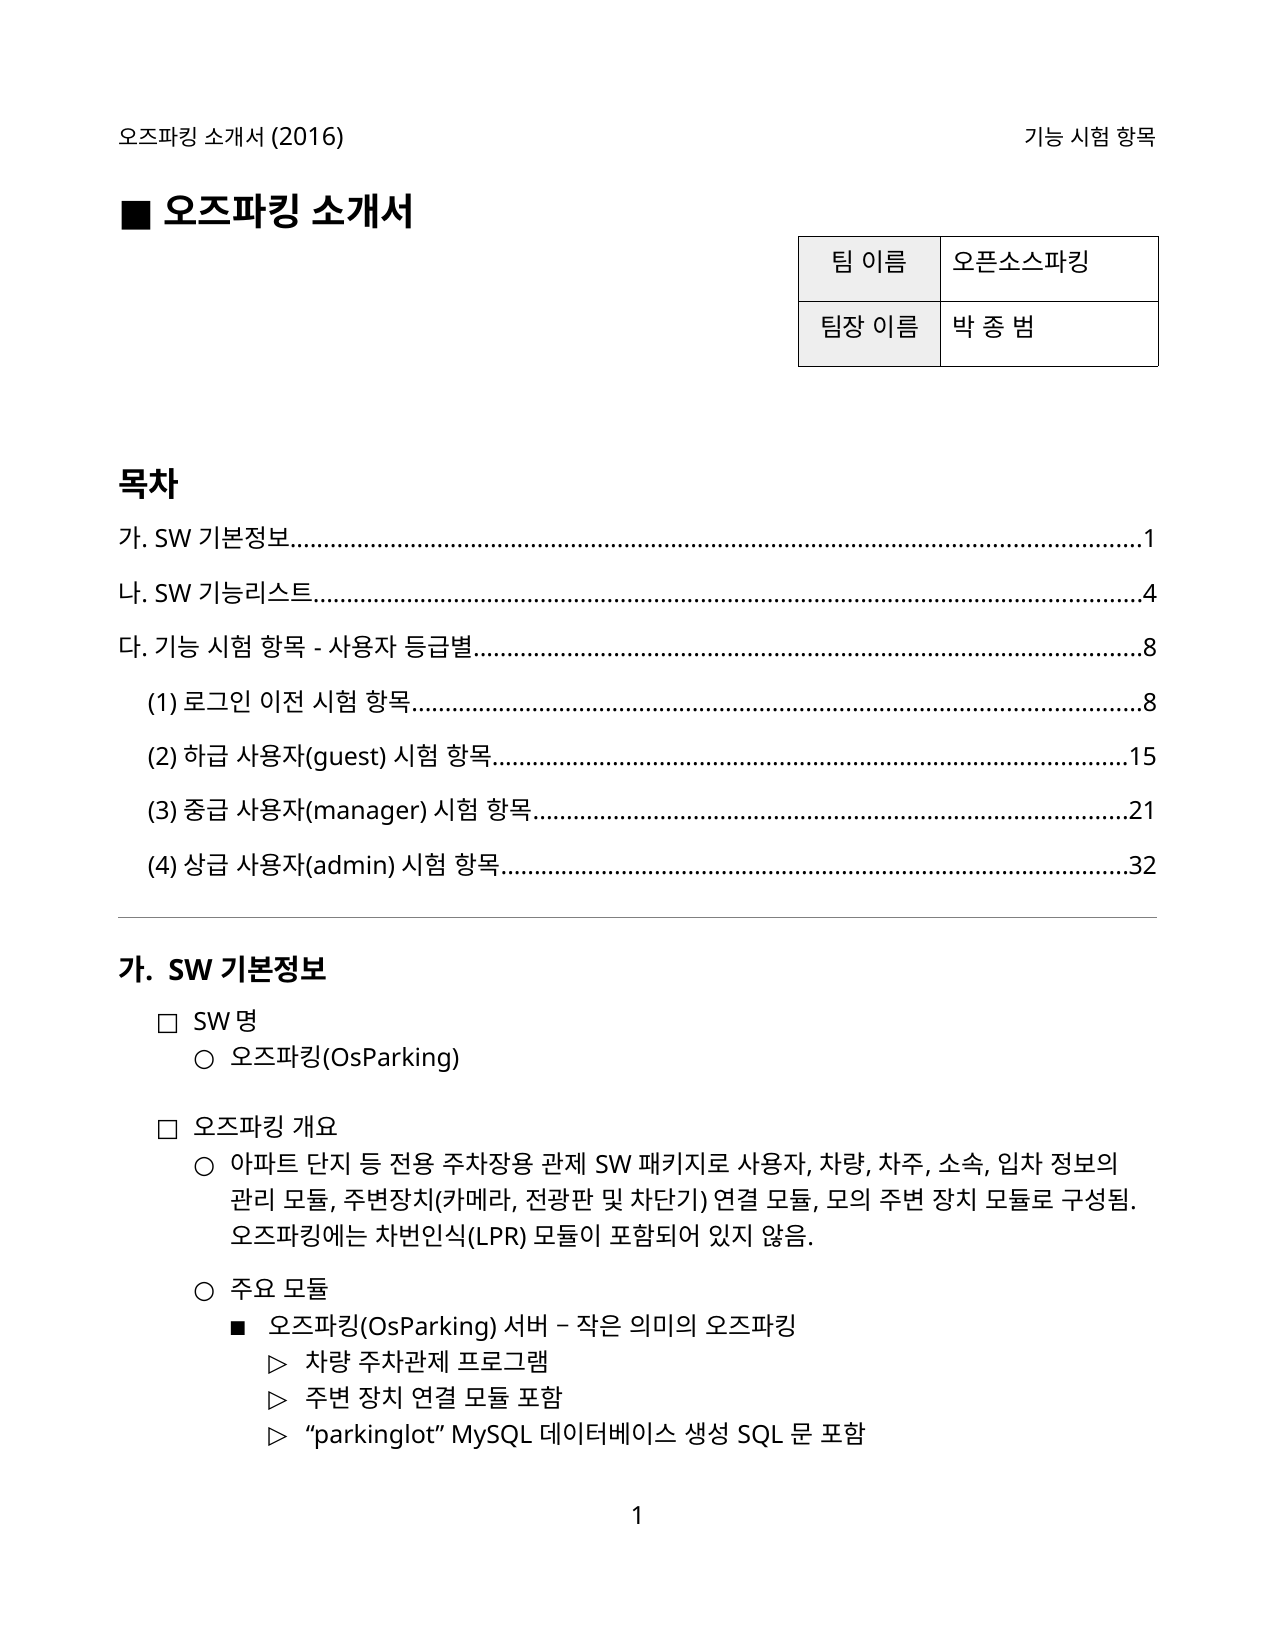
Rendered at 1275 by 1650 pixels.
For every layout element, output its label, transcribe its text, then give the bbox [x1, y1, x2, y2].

text (3) 중급 사용자(manager) 시험 항목 21 [148, 791, 1157, 827]
subtitle SW 기본정보 [118, 946, 1157, 989]
text (1) 로그인 이전 시험 항목 8 [148, 682, 1157, 718]
list 오즈파킹 개요 [156, 1108, 1157, 1144]
subtitle 목차 [118, 458, 1157, 506]
list SW명 [156, 1001, 1157, 1038]
text ■ 오즈파킹 소개서 [118, 182, 1157, 236]
text (2) 하급 사용자(guest) 시험 항목 15 [148, 736, 1157, 773]
table_header 팀 이름 [799, 237, 940, 301]
text 나. SW 기능리스트 4 [118, 573, 1157, 609]
text (4) 상급 사용자(admin) 시험 항목 32 [148, 845, 1157, 881]
list 아파트 단지 등 전용 주차장용 관제 SW 패키지로 사용자, 차량, 차주, 소속, 입차 정보의 관리 모듈, 주변장치(카메라, 전광판 및 차단기) 연결 모듈, 모의 주변 장치 모듈로 구성됨. 오즈파킹에는 차번인식(LPR) 모듈이 포함되어 있지 않음. [193, 1144, 1157, 1270]
list “parkinglot” MySQL 데이터베이스 생성 SQL 문 포함 [268, 1415, 1157, 1451]
text 가. SW 기본정보 1 [118, 519, 1157, 555]
list 주변 장치 연결 모듈 포함 [268, 1379, 1157, 1415]
list 오즈파킹(OsParking) [193, 1038, 1157, 1074]
list 차량 주차관제 프로그램 [268, 1342, 1157, 1379]
list 오즈파킹(OsParking) 서버 – 작은 의미의 오즈파킹 [231, 1306, 1157, 1342]
table_header 오픈소스파킹 [941, 237, 1158, 301]
list 주요 모듈 [193, 1270, 1157, 1306]
table_cell 박 종 범 [941, 302, 1158, 366]
text 다. 기능 시험 항목 - 사용자 등급별 8 [118, 628, 1157, 664]
table_cell 팀장 이름 [799, 302, 940, 366]
